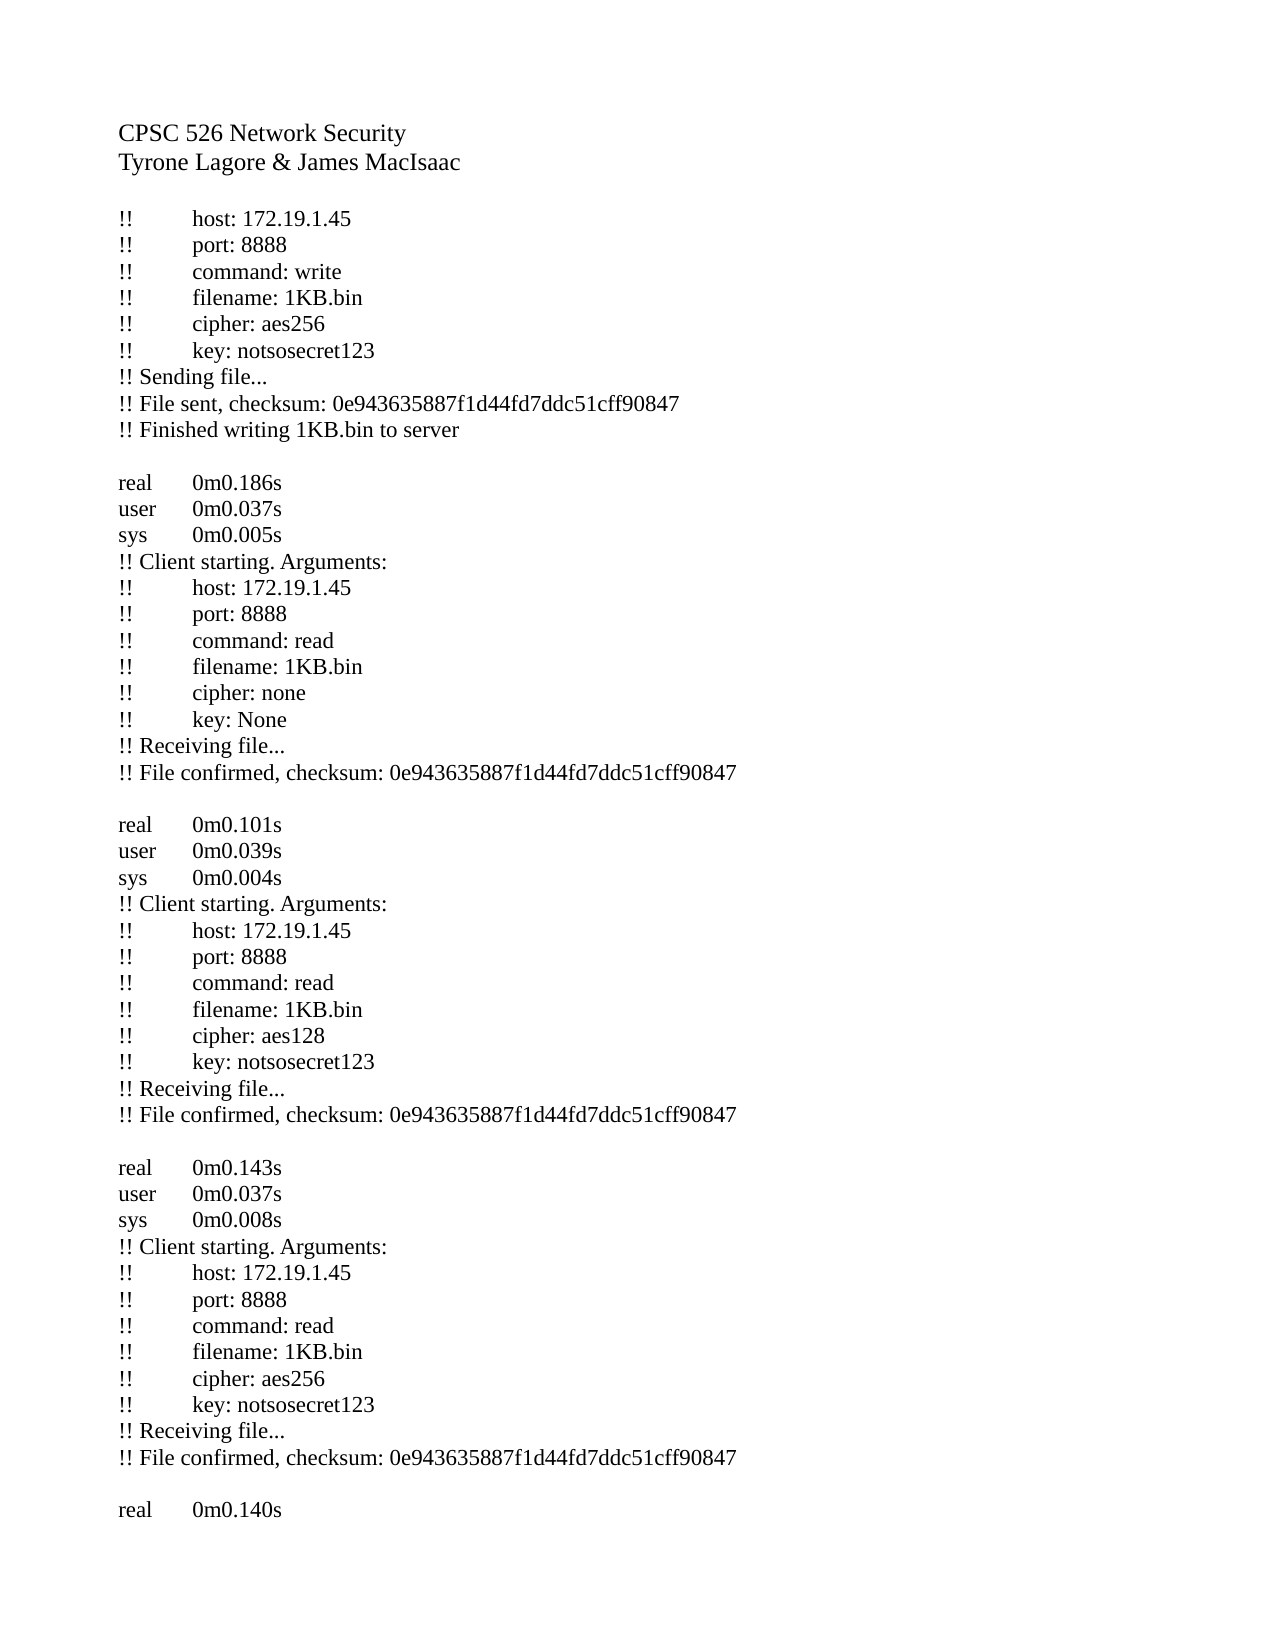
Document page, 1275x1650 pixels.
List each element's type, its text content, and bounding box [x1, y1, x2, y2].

text sys 0m0.005s [118, 521, 1157, 548]
text user 0m0.039s [118, 838, 1157, 864]
text !! host: 172.19.1.45 [118, 205, 1157, 231]
text !! cipher: aes256 [118, 311, 1157, 337]
text !! command: read [118, 969, 1157, 996]
text !! key: notsosecret123 [118, 337, 1157, 363]
text !! cipher: aes256 [118, 1365, 1157, 1391]
text !! host: 172.19.1.45 [118, 917, 1157, 943]
text real 0m0.186s [118, 469, 1157, 495]
text !! key: notsosecret123 [118, 1048, 1157, 1075]
text sys 0m0.008s [118, 1207, 1157, 1233]
text !! Client starting. Arguments: [118, 548, 1157, 574]
text !! File confirmed, checksum: 0e943635887f1d44fd7ddc51cff90847 [118, 1101, 1157, 1127]
text !! filename: 1KB.bin [118, 996, 1157, 1022]
text !! Receiving file... [118, 1417, 1157, 1444]
text !! Client starting. Arguments: [118, 1233, 1157, 1259]
text !! port: 8888 [118, 600, 1157, 627]
text !! command: write [118, 258, 1157, 284]
text real 0m0.101s [118, 811, 1157, 838]
text !! File sent, checksum: 0e943635887f1d44fd7ddc51cff90847 [118, 389, 1157, 416]
text user 0m0.037s [118, 1180, 1157, 1207]
text !! port: 8888 [118, 943, 1157, 969]
text real 0m0.143s [118, 1154, 1157, 1180]
text !! command: read [118, 627, 1157, 653]
text user 0m0.037s [118, 495, 1157, 521]
text !! File confirmed, checksum: 0e943635887f1d44fd7ddc51cff90847 [118, 758, 1157, 785]
text !! Sending file... [118, 363, 1157, 389]
text !! Finished writing 1KB.bin to server [118, 416, 1157, 442]
text !! filename: 1KB.bin [118, 284, 1157, 311]
text sys 0m0.004s [118, 864, 1157, 890]
text !! port: 8888 [118, 231, 1157, 258]
text real 0m0.140s [118, 1496, 1157, 1523]
text !! command: read [118, 1312, 1157, 1338]
text !! host: 172.19.1.45 [118, 1259, 1157, 1286]
text !! filename: 1KB.bin [118, 1338, 1157, 1365]
text !! host: 172.19.1.45 [118, 574, 1157, 600]
text !! Receiving file... [118, 1075, 1157, 1101]
text !! key: None [118, 706, 1157, 732]
text !! File confirmed, checksum: 0e943635887f1d44fd7ddc51cff90847 [118, 1444, 1157, 1470]
text !! port: 8888 [118, 1286, 1157, 1312]
text !! Receiving file... [118, 732, 1157, 758]
text !! cipher: none [118, 679, 1157, 706]
text !! filename: 1KB.bin [118, 653, 1157, 679]
text !! Client starting. Arguments: [118, 890, 1157, 917]
text !! key: notsosecret123 [118, 1391, 1157, 1417]
text !! cipher: aes128 [118, 1022, 1157, 1048]
